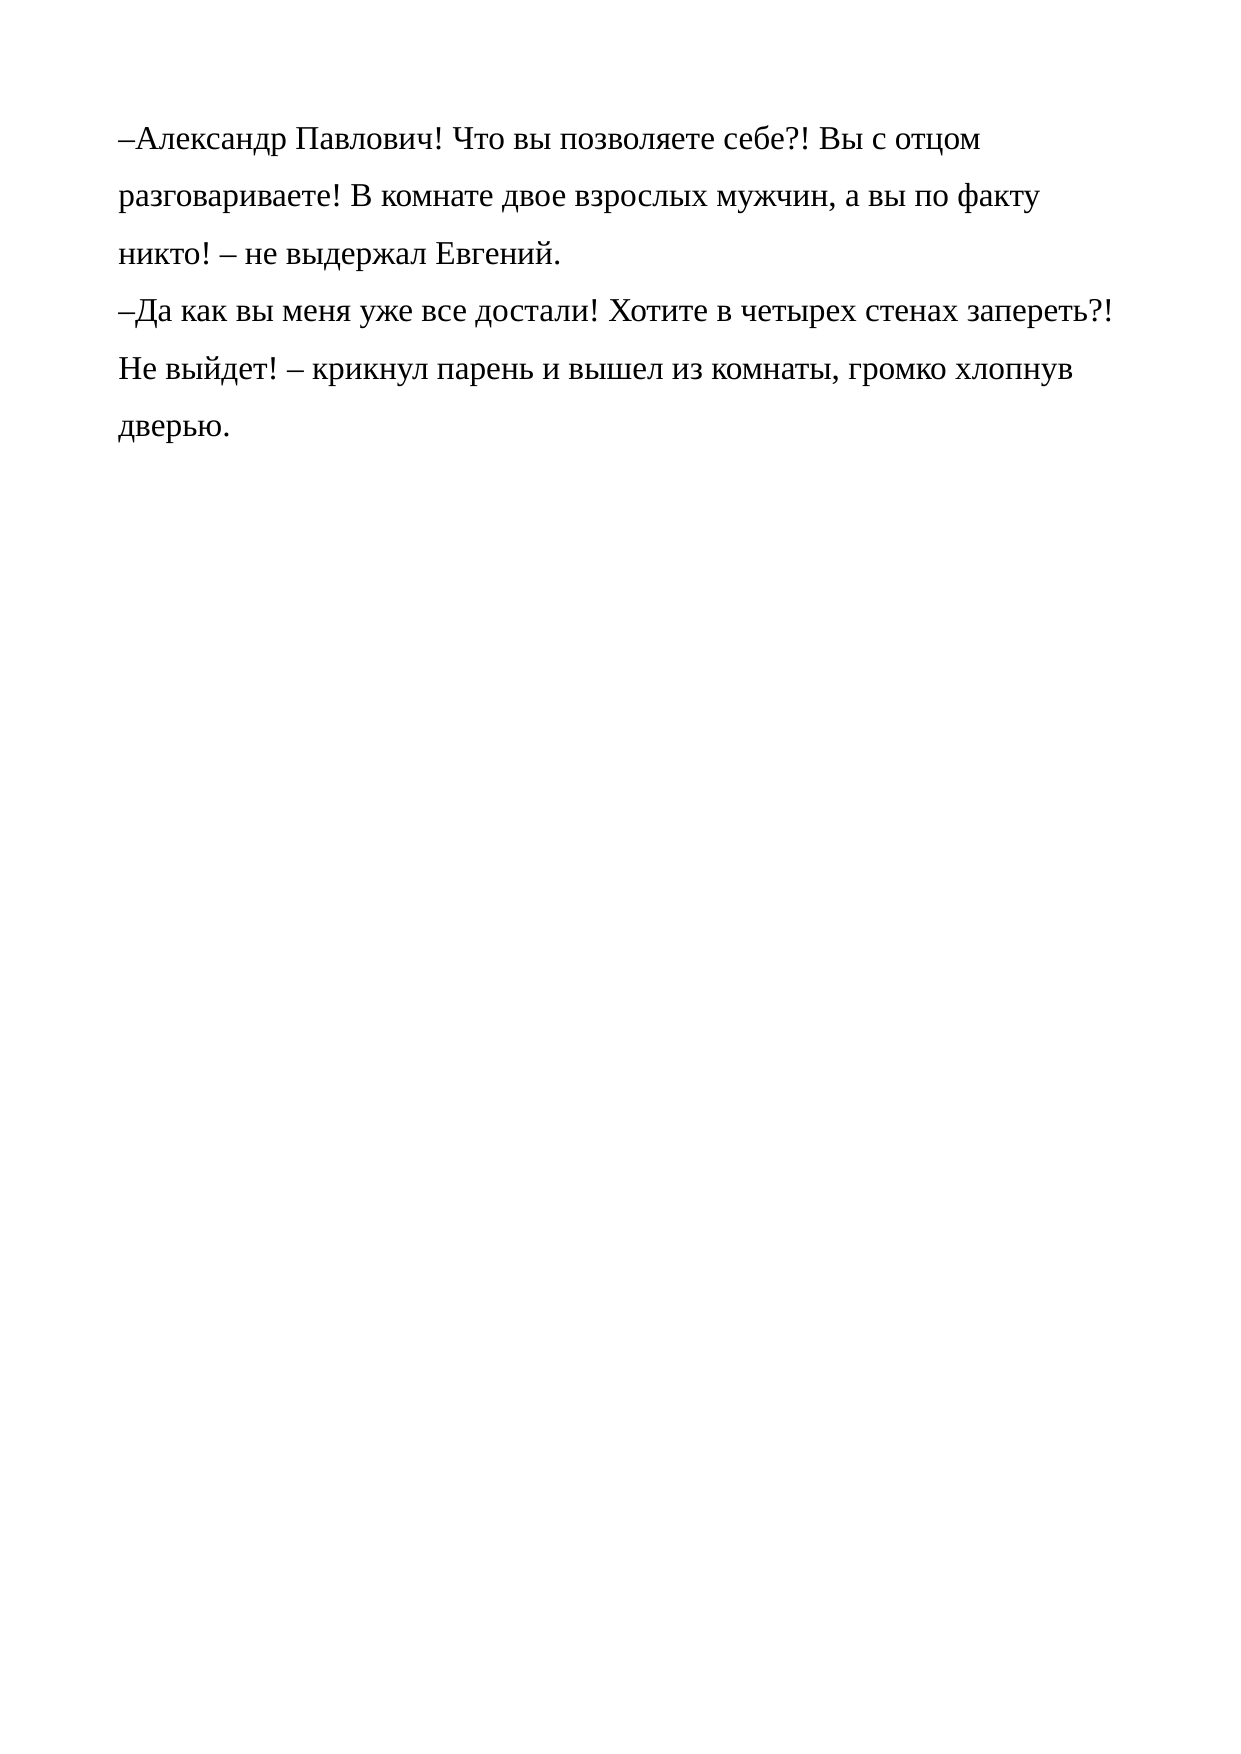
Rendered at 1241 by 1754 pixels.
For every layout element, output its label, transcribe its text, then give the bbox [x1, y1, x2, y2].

text –Александр Павлович! Что вы позволяете себе?! Вы с отцом разговариваете! В комнате двое взрослых мужчин, а вы по факту никто! – не выдержал Евгений. [118, 118, 1122, 271]
text –Да как вы меня уже все достали! Хотите в четырех стенах запереть?! Не выйдет! – крикнул парень и вышел из комнаты, громко хлопнув дверью. [118, 291, 1122, 444]
